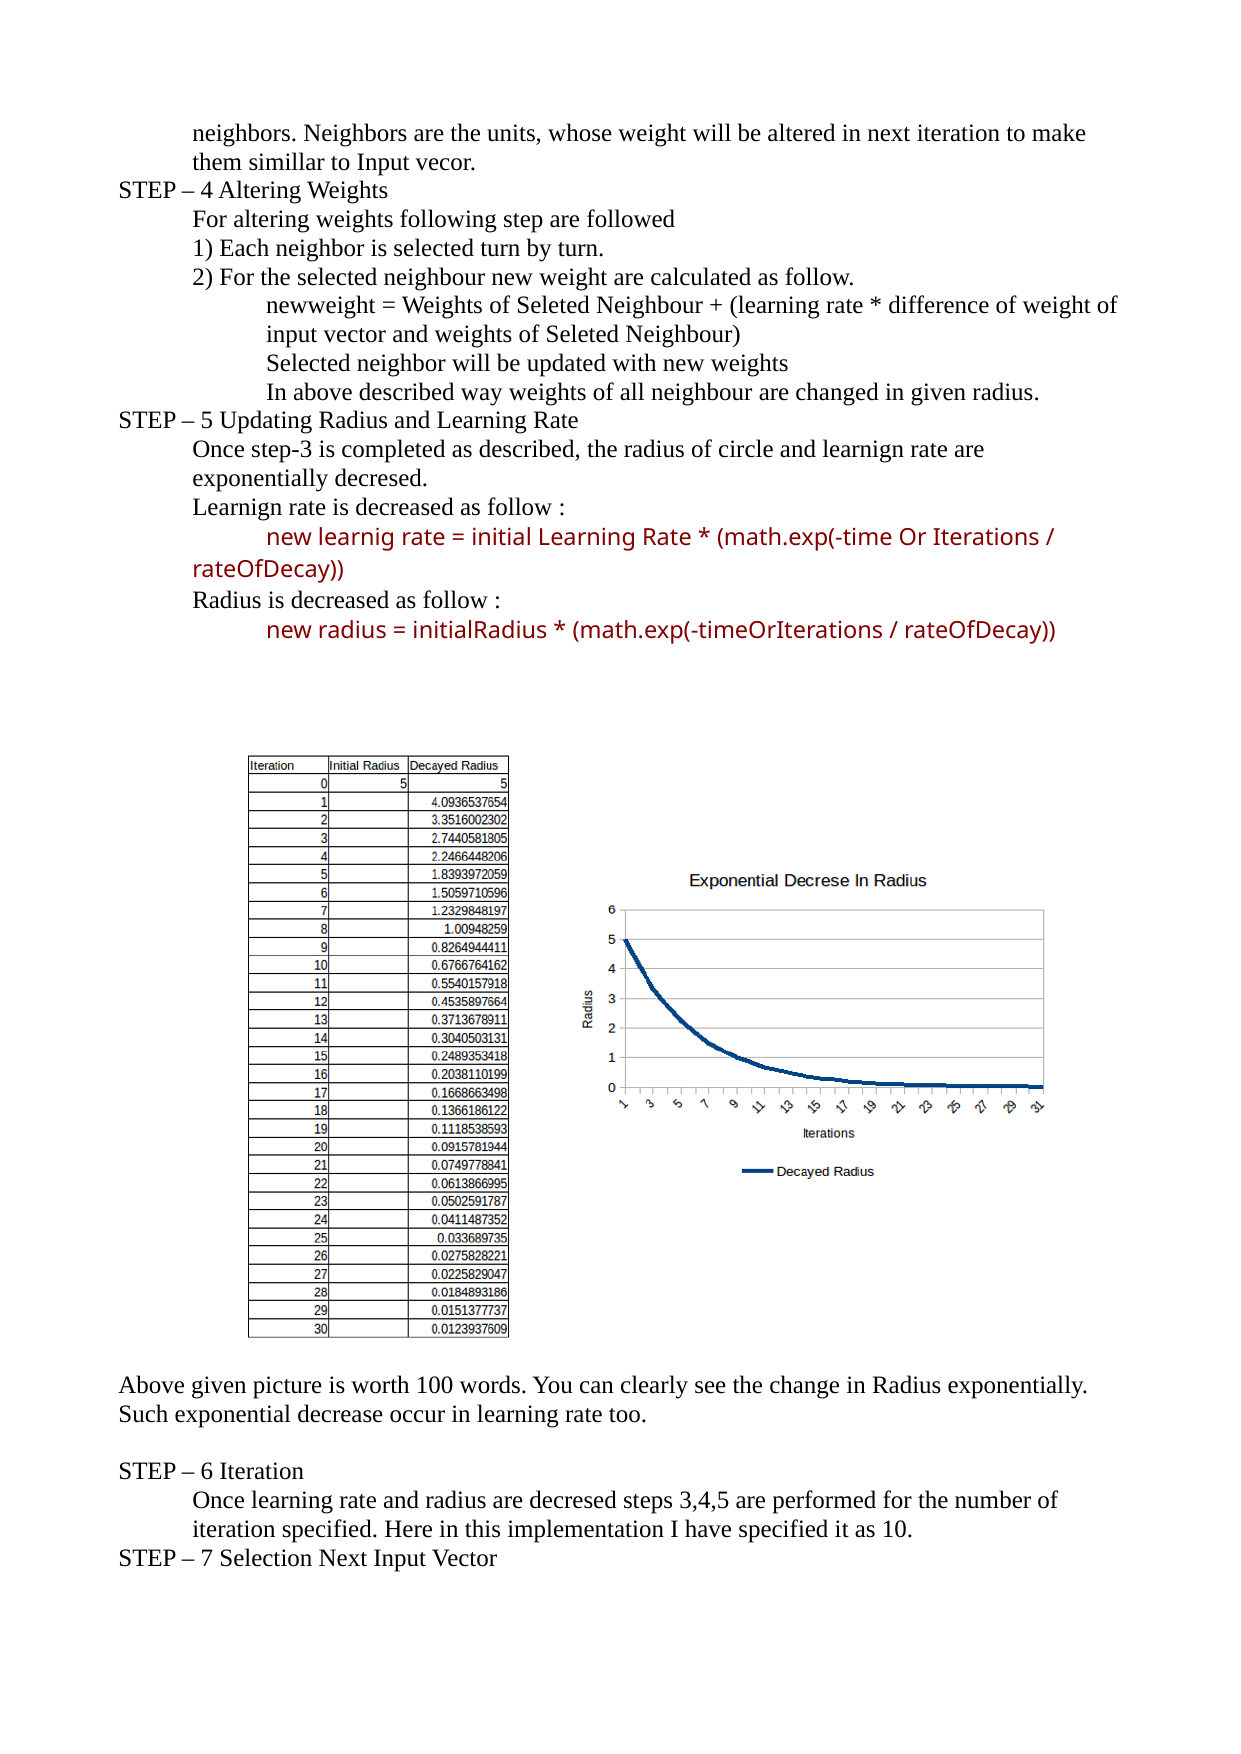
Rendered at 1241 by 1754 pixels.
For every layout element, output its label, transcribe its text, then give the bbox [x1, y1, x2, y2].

text newweight = Weights of Seleted Neighbour + (learning rate * difference of weight of input vector and weights of Seleted Neighbour) [266, 291, 1122, 348]
text Selected neighbor will be updated with new weights [266, 348, 1122, 377]
text Once step-3 is completed as described, the radius of circle and learnign rate are exponentially decresed. [192, 434, 1122, 492]
text 1) Each neighbor is selected turn by turn. [192, 233, 1122, 262]
text For altering weights following step are followed [192, 204, 1122, 233]
text new radius = initialRadius * (math.exp(-timeOrIterations / rateOfDecay)) [192, 613, 1122, 646]
text STEP – 4 Altering Weights [118, 176, 1122, 204]
text Radius is decreased as follow : [192, 585, 1122, 613]
picture [118, 669, 1123, 1371]
text new learnig rate = initial Learning Rate * (math.exp(-time Or Iterations / rateOfDecay)) [192, 521, 1122, 585]
text neighbors. Neighbors are the units, whose weight will be altered in next iteration to make them simillar to Input vecor. [192, 118, 1122, 176]
text 2) For the selected neighbour new weight are calculated as follow. [192, 262, 1122, 291]
text STEP – 5 Updating Radius and Learning Rate [118, 406, 1122, 434]
text Above given picture is worth 100 words. You can clearly see the change in Radius exponentially. Such exponential decrease occur in learning rate too. [118, 1371, 1122, 1428]
text STEP – 6 Iteration [118, 1456, 1122, 1485]
text Once learning rate and radius are decresed steps 3,4,5 are performed for the number of iteration specified. Here in this implementation I have specified it as 10. [192, 1485, 1122, 1543]
text In above described way weights of all neighbour are changed in given radius. [266, 377, 1122, 406]
text Learnign rate is decreased as follow : [192, 492, 1122, 521]
text STEP – 7 Selection Next Input Vector [118, 1543, 1122, 1571]
